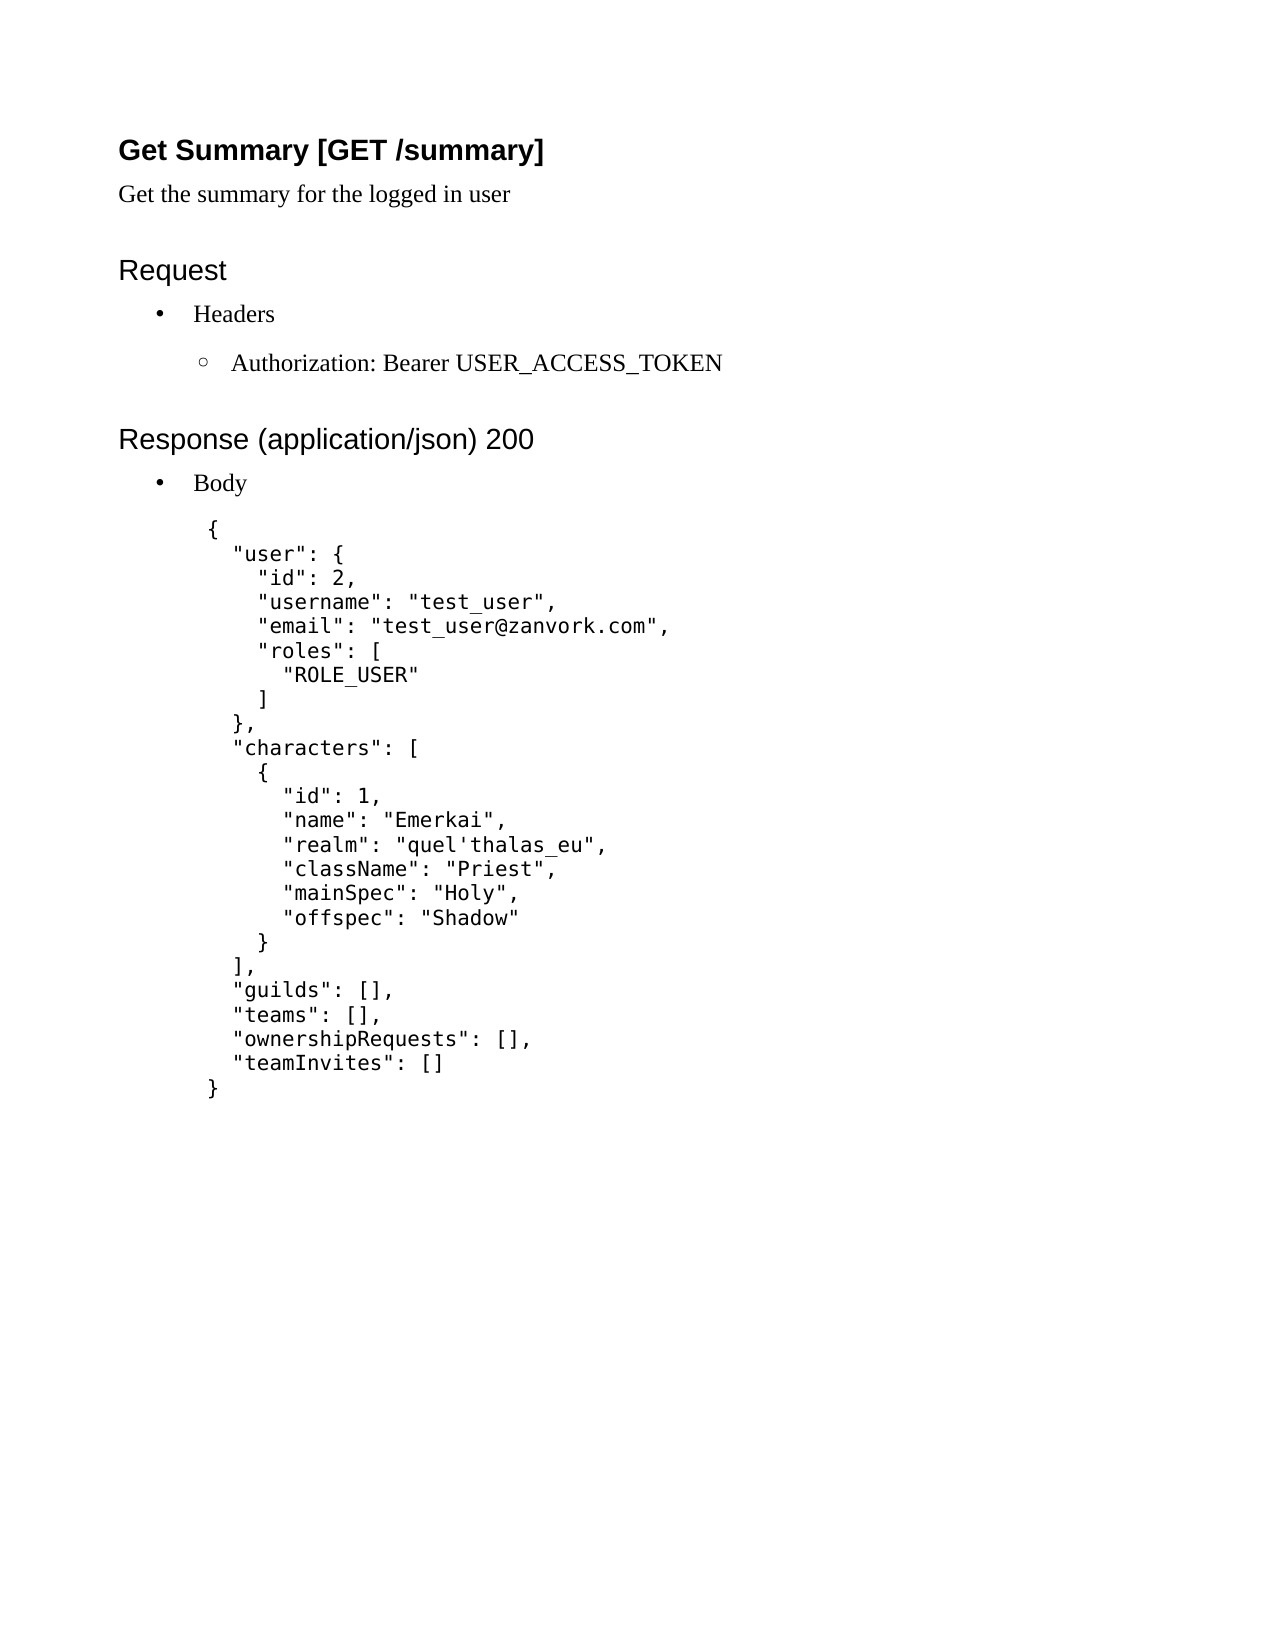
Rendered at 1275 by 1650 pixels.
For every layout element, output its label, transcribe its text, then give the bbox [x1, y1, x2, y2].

text ], [207, 954, 1157, 978]
text }, [207, 711, 1157, 736]
text "characters": [ [207, 736, 1157, 760]
text "className": "Priest", [207, 857, 1157, 881]
list Authorization: Bearer USER_ACCESS_TOKEN [193, 348, 1157, 377]
text "id": 2, [207, 566, 1157, 590]
text { [207, 760, 1157, 784]
text Get the summary for the logged in user [118, 179, 1157, 208]
text "name": "Emerkai", [207, 808, 1157, 833]
text "ownershipRequests": [], [207, 1027, 1157, 1051]
list Headers [156, 299, 1157, 328]
text } [207, 1076, 1157, 1100]
text { [207, 517, 1157, 542]
text "id": 1, [207, 784, 1157, 808]
text "mainSpec": "Holy", [207, 881, 1157, 906]
text "teams": [], [207, 1003, 1157, 1027]
text ] [207, 687, 1157, 711]
text "user": { [207, 542, 1157, 566]
text "username": "test_user", [207, 590, 1157, 614]
text "guilds": [], [207, 978, 1157, 1003]
text "email": "test_user@zanvork.com", [207, 614, 1157, 639]
list Body [156, 468, 1157, 497]
text "ROLE_USER" [207, 663, 1157, 687]
subtitle Get Summary [GET /summary] [118, 133, 1157, 166]
text "roles": [ [207, 639, 1157, 663]
subtitle Response (application/json) 200 [118, 422, 1157, 456]
subtitle Request [118, 253, 1157, 287]
text "realm": "quel'thalas_eu", [207, 833, 1157, 857]
text } [207, 930, 1157, 954]
text "offspec": "Shadow" [207, 906, 1157, 930]
text "teamInvites": [] [207, 1051, 1157, 1076]
